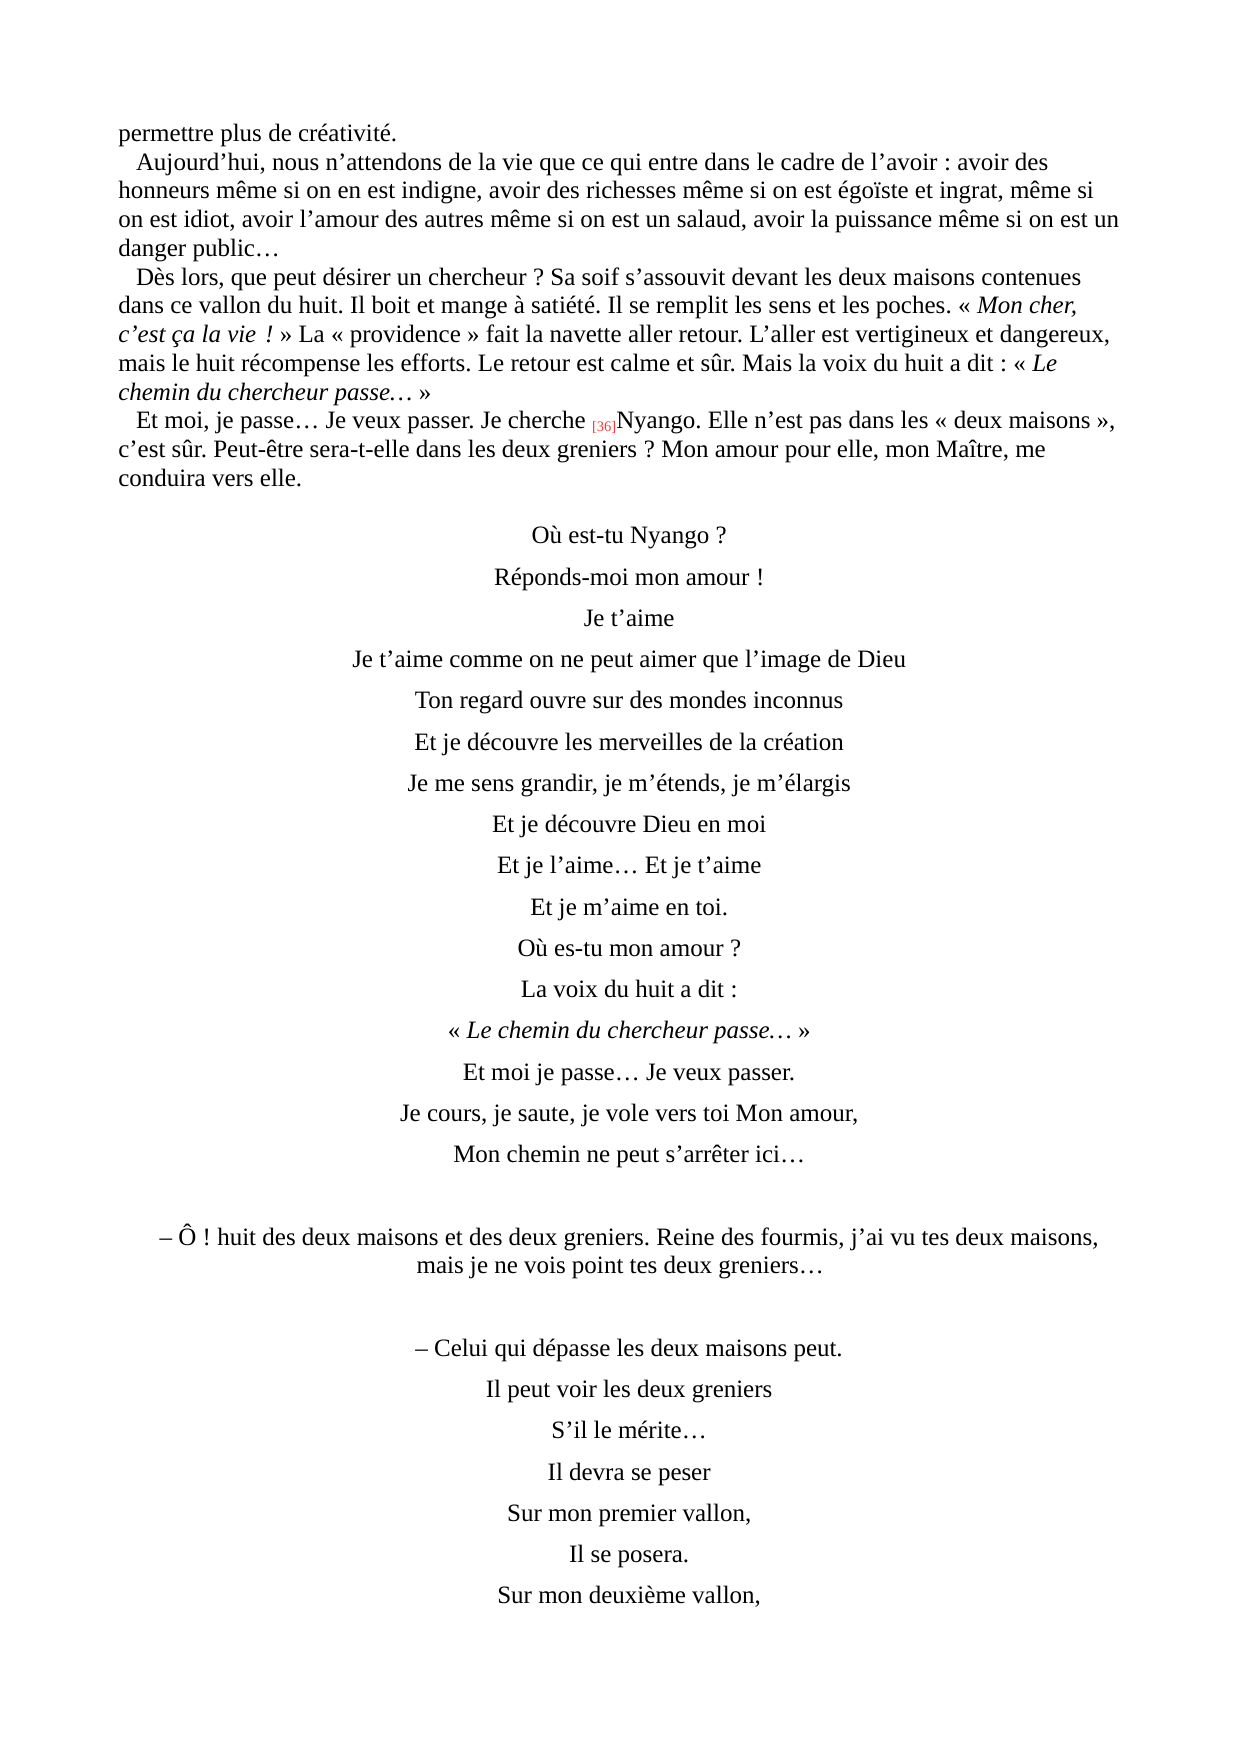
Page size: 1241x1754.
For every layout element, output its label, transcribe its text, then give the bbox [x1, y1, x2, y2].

text La voix du huit a dit : [118, 974, 1122, 1003]
text Et je l’aime… Et je t’aime [118, 851, 1122, 879]
text « Le chemin du chercheur passe… » [118, 1016, 1122, 1044]
text Où est-tu Nyango ? [118, 521, 1122, 549]
text Sur mon premier vallon, [118, 1498, 1122, 1527]
text Et je découvre les merveilles de la création [118, 727, 1122, 756]
text Je t’aime comme on ne peut aimer que l’image de Dieu [118, 644, 1122, 673]
text Je cours, je saute, je vole vers toi Mon amour, [118, 1098, 1122, 1127]
text – Celui qui dépasse les deux maisons peut. [118, 1333, 1122, 1362]
text Il se posera. [118, 1539, 1122, 1568]
text Je me sens grandir, je m’étends, je m’élargis [118, 768, 1122, 797]
text Aujourd’hui, nous n’attendons de la vie que ce qui entre dans le cadre de l’avoir : avoir des honneurs même si on en est indigne, avoir des richesses même si on est égoïste et ingrat, même si on est idiot, avoir l’amour des autres même si on est un salaud, avoir la puissance même si on est un danger public… [118, 147, 1122, 262]
text Mon chemin ne peut s’arrêter ici… [118, 1139, 1122, 1168]
text Ton regard ouvre sur des mondes inconnus [118, 686, 1122, 714]
text Je t’aime [118, 603, 1122, 632]
text Réponds-moi mon amour ! [118, 562, 1122, 591]
text Il peut voir les deux greniers [118, 1374, 1122, 1403]
text Et je m’aime en toi. [118, 892, 1122, 921]
text – Ô ! huit des deux maisons et des deux greniers. Reine des fourmis, j’ai vu tes deux maisons, mais je ne vois point tes deux greniers… [118, 1222, 1122, 1279]
text Où es-tu mon amour ? [118, 933, 1122, 962]
text Et moi je passe… Je veux passer. [118, 1057, 1122, 1086]
text permettre plus de créativité. [118, 118, 1122, 147]
text Sur mon deuxième vallon, [118, 1581, 1122, 1609]
text S’il le mérite… [118, 1416, 1122, 1444]
text Et je découvre Dieu en moi [118, 809, 1122, 838]
text Il devra se peser [118, 1457, 1122, 1486]
text Dès lors, que peut désirer un chercheur ? Sa soif s’assouvit devant les deux maisons contenues dans ce vallon du huit. Il boit et mange à satiété. Il se remplit les sens et les poches. « Mon cher, c’est ça la vie ! » La « providence » fait la navette aller retour. L’aller est vertigineux et dangereux, mais le huit récompense les efforts. Le retour est calme et sûr. Mais la voix du huit a dit : « Le chemin du chercheur passe… » [118, 262, 1122, 406]
text Et moi, je passe… Je veux passer. Je cherche [36]Nyango. Elle n’est pas dans les « deux maisons », c’est sûr. Peut-être sera-t-elle dans les deux greniers ? Mon amour pour elle, mon Maître, me conduira vers elle. [118, 406, 1122, 492]
